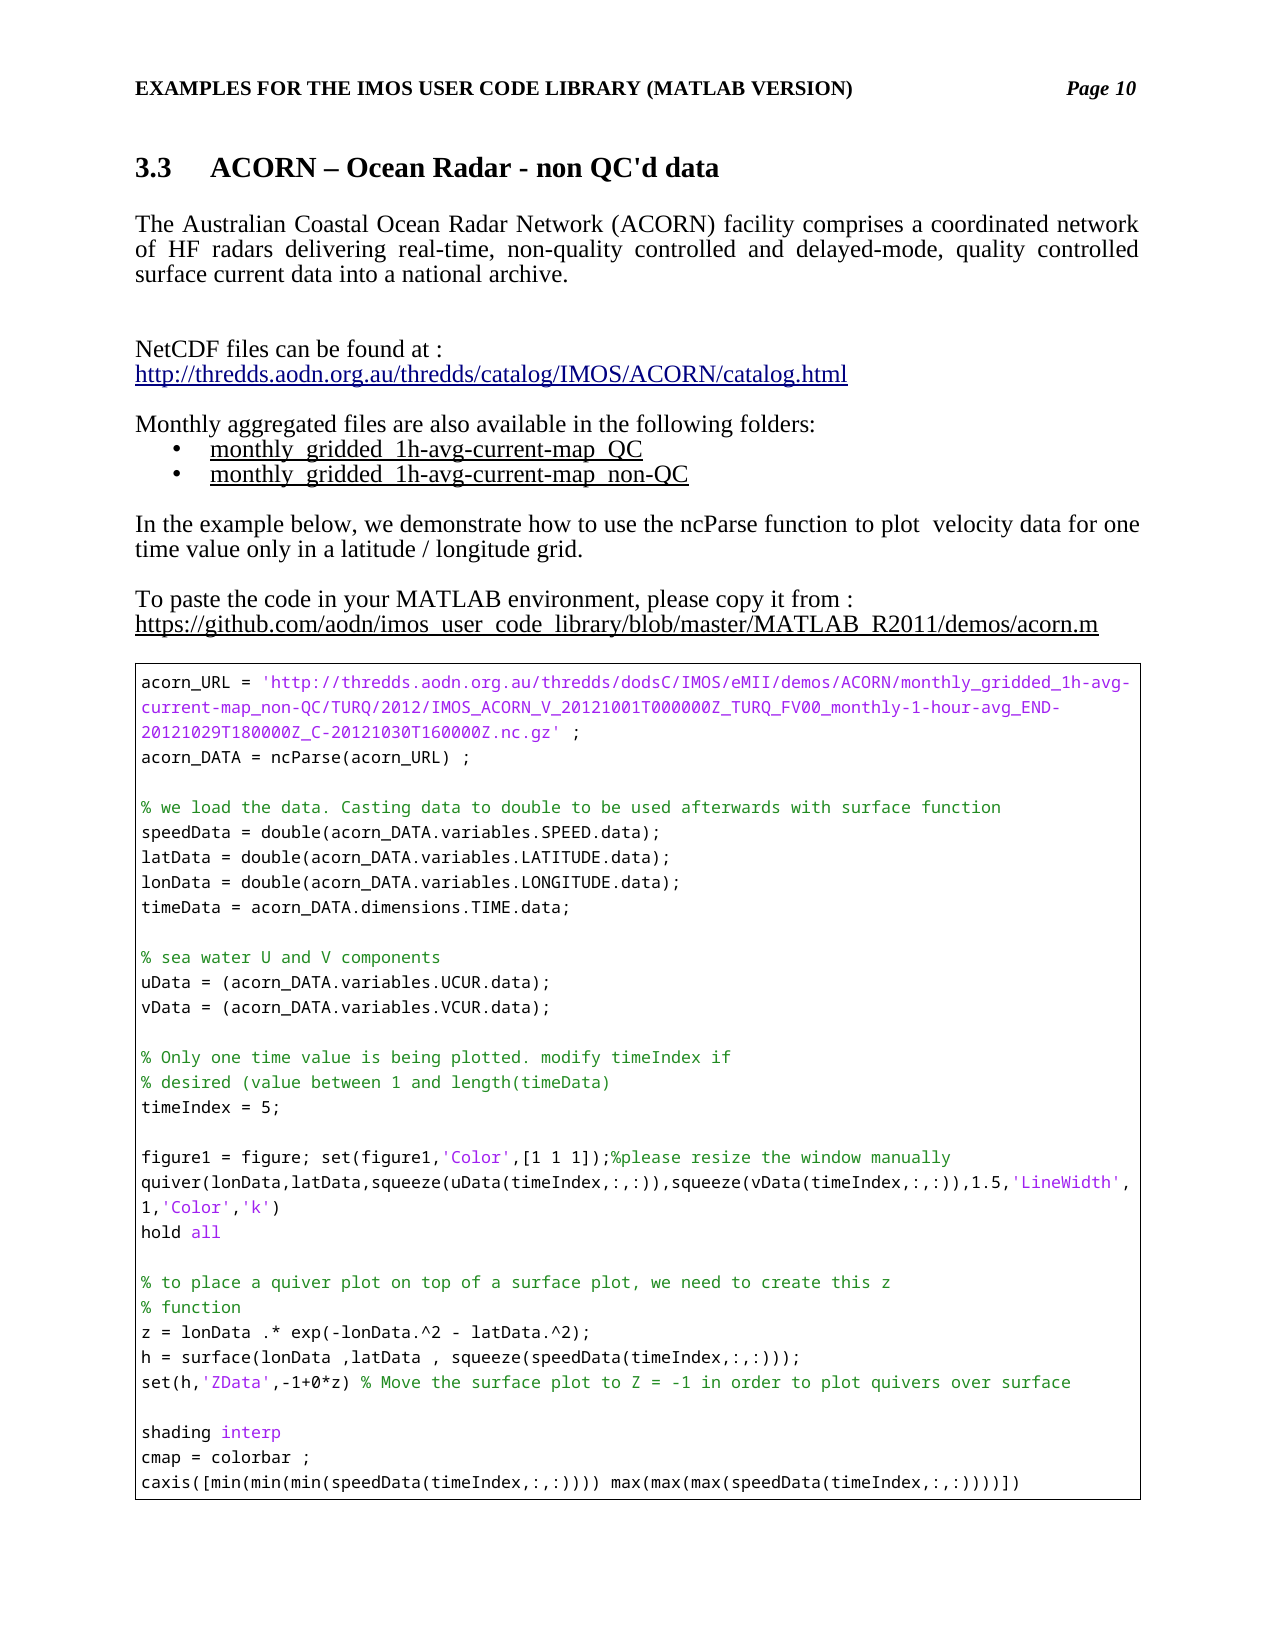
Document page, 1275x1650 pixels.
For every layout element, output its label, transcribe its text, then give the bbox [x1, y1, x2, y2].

list monthly_gridded_1h-avg-current-map_QC [172, 438, 1140, 463]
table_header acorn_URL = 'http://thredds.aodn.org.au/thredds/dodsC/IMOS/eMII/demos/ACORN/monthly_gridded_1h-avg-current-map_non-QC/TURQ/2012/IMOS_ACORN_V_20121001T000000Z_TURQ_FV00_monthly-1-hour-avg_END-20121029T180000Z_C-20121030T160000Z.nc.gz' ; acorn_DATA = ncParse(acorn_URL) ; % we load the data. Casting data to double to be used afterwards with surface function speedData = double(acorn_DATA.variables.SPEED.data); latData = double(acorn_DATA.variables.LATITUDE.data); lonData = double(acorn_DATA.variables.LONGITUDE.data); timeData = acorn_DATA.dimensions.TIME.data; % sea water U and V components uData = (acorn_DATA.variables.UCUR.data); vData = (acorn_DATA.variables.VCUR.data); % Only one time value is being plotted. modify timeIndex if % desired (value between 1 and length(timeData) timeIndex = 5; figure1 = figure; set(figure1,'Color',[1 1 1]);%please resize the window manually quiver(lonData,latData,squeeze(uData(timeIndex,:,:)),squeeze(vData(timeIndex,:,:)),1.5,'LineWidth',1,'Color','k') hold all % to place a quiver plot on top of a surface plot, we need to create this z % function z = lonData .* exp(-lonData.^2 - latData.^2); h = surface(lonData ,latData , squeeze(speedData(timeIndex,:,:))); set(h,'ZData',-1+0*z) % Move the surface plot to Z = -1 in order to plot quivers over surface shading interp cmap = colorbar ; caxis([min(min(min(speedData(timeIndex,:,:)))) max(max(max(speedData(timeIndex,:,:))))]) [136, 664, 1140, 1499]
text The Australian Coastal Ocean Radar Network (ACORN) facility comprises a coordinated network of HF radars delivering real-time, non-quality controlled and delayed-mode, quality controlled surface current data into a national archive. [135, 213, 1140, 288]
text To paste the code in your MATLAB environment, please copy it from : [135, 588, 1140, 613]
subtitle ACORN – Ocean Radar - non QC'd data [135, 150, 1140, 183]
text Monthly aggregated files are also available in the following folders: [135, 413, 1140, 438]
text NetCDF files can be found at : [135, 338, 1140, 363]
list monthly_gridded_1h-avg-current-map_non-QC [172, 463, 1140, 488]
text http://thredds.aodn.org.au/thredds/catalog/IMOS/ACORN/catalog.html [135, 363, 1140, 388]
text https://github.com/aodn/imos_user_code_library/blob/master/MATLAB_R2011/demos/acorn.m [135, 613, 1140, 638]
text In the example below, we demonstrate how to use the ncParse function to plot velocity data for one time value only in a latitude / longitude grid. [135, 513, 1140, 563]
